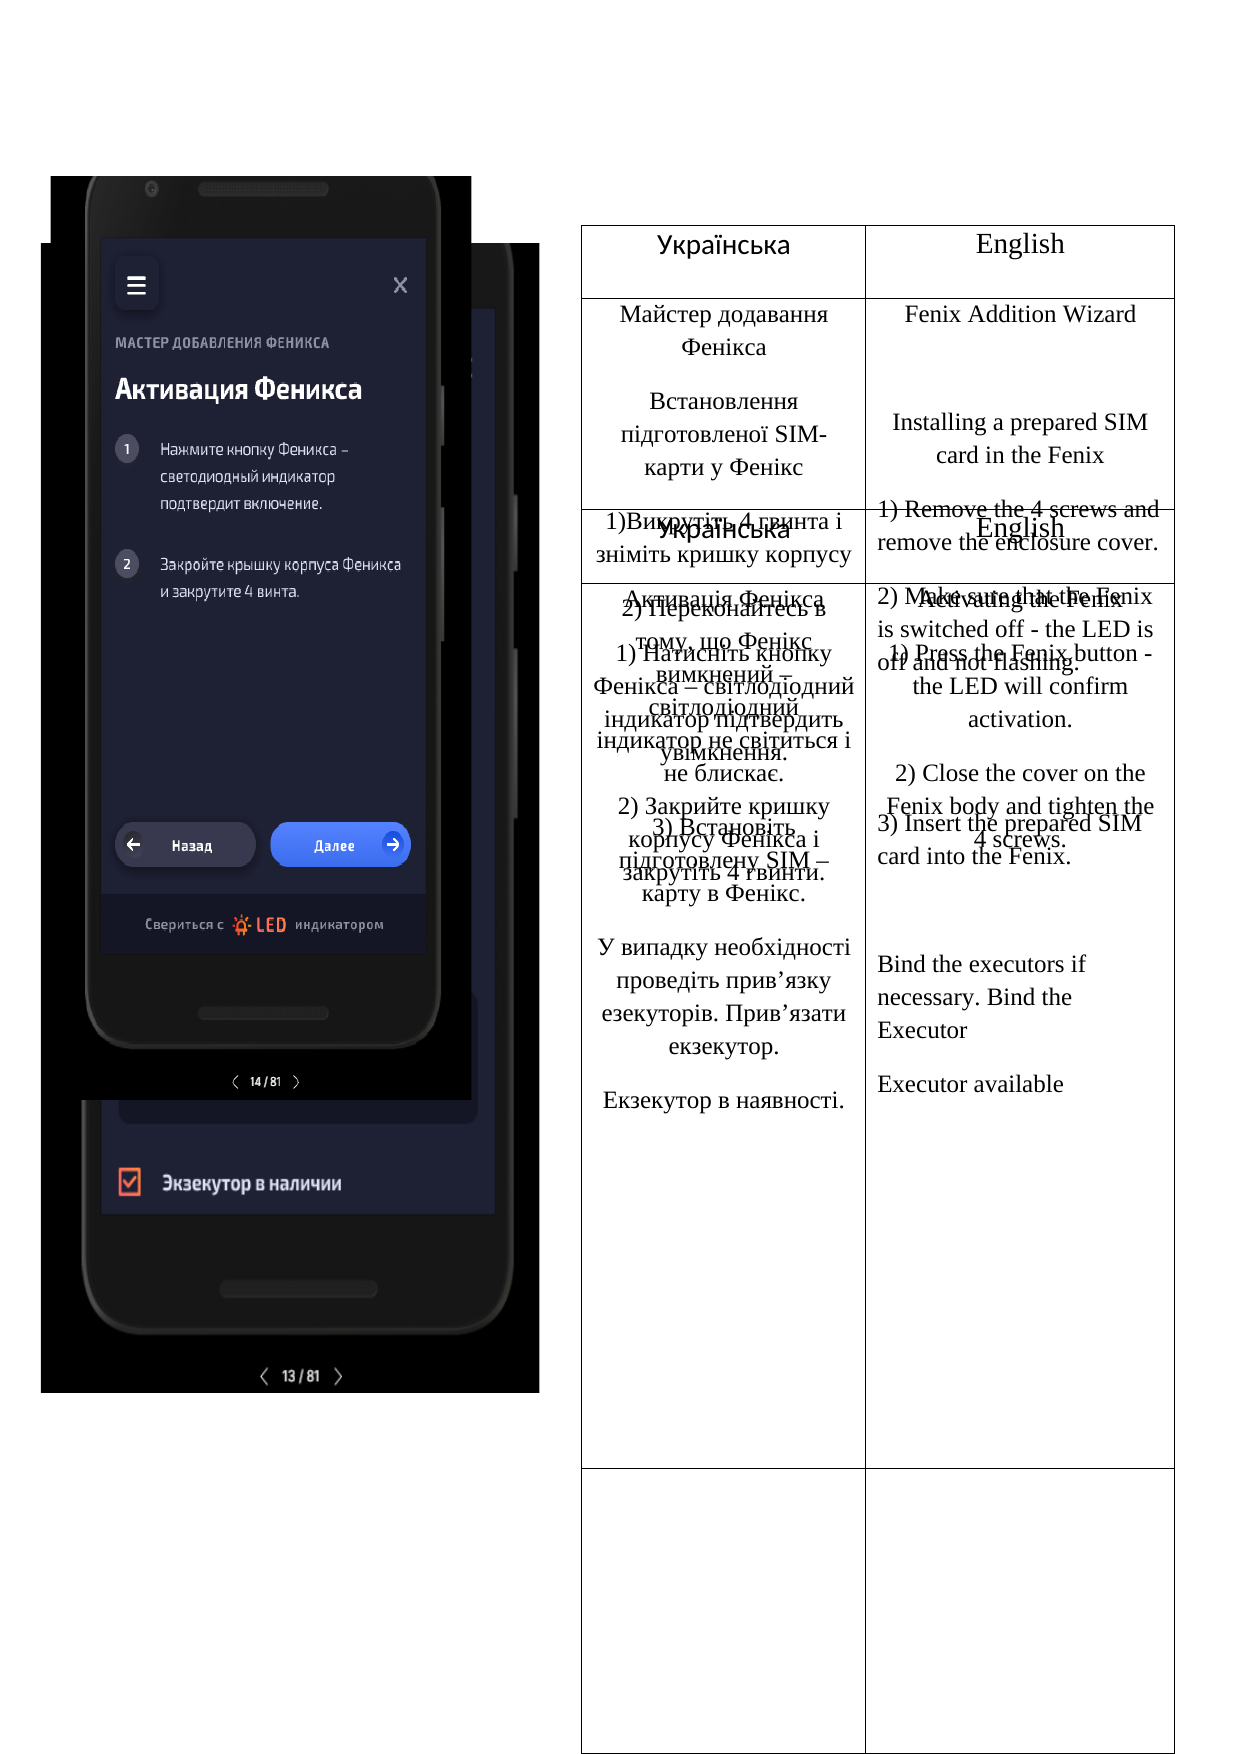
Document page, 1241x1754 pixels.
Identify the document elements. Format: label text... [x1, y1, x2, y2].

table_header English [866, 510, 1174, 583]
table_cell Майстер додавання Фенікса Встановлення підготовленої SIM- карти у Фенікс 1)Викрутіть 4 гвинта і зніміть кришку корпусу 2) Переконайтесь в тому, що Фенікс вимкнений – світлодіодний індикатор не світиться і не блискає. 3) Встановіть підготовлену SIM – карту в Фенікс. У випадку необхідності проведіть прив’язку езекуторів. Прив’язати екзекутор. Екзекутор в наявності. [582, 299, 865, 509]
picture [40, 176, 540, 1393]
table_header Українська [582, 510, 865, 583]
table_header Українська [582, 226, 865, 298]
table_cell Активація Фенікса 1) Натисніть кнопку Фенікса – світлодіодний індикатор підтвердить увімкнення. 2) Закрийте кришку корпусу Фенікса і закрутіть 4 гвинти. [582, 584, 865, 1753]
table_cell Fenix Addition Wizard Installing a prepared SIM card in the Fenix 1) Remove the 4 screws and remove the enclosure cover. 2) Make sure that the Fenix is switched off - the LED is off and not flashing. 3) Insert the prepared SIM card into the Fenix. Bind the executors if necessary. Bind the Executor Executor available [866, 299, 1174, 509]
table_header English [866, 226, 1174, 298]
table_cell Activating the Fenix 1) Press the Fenix button - the LED will confirm activation. 2) Close the cover on the Fenix body and tighten the 4 screws. [866, 584, 1174, 1753]
